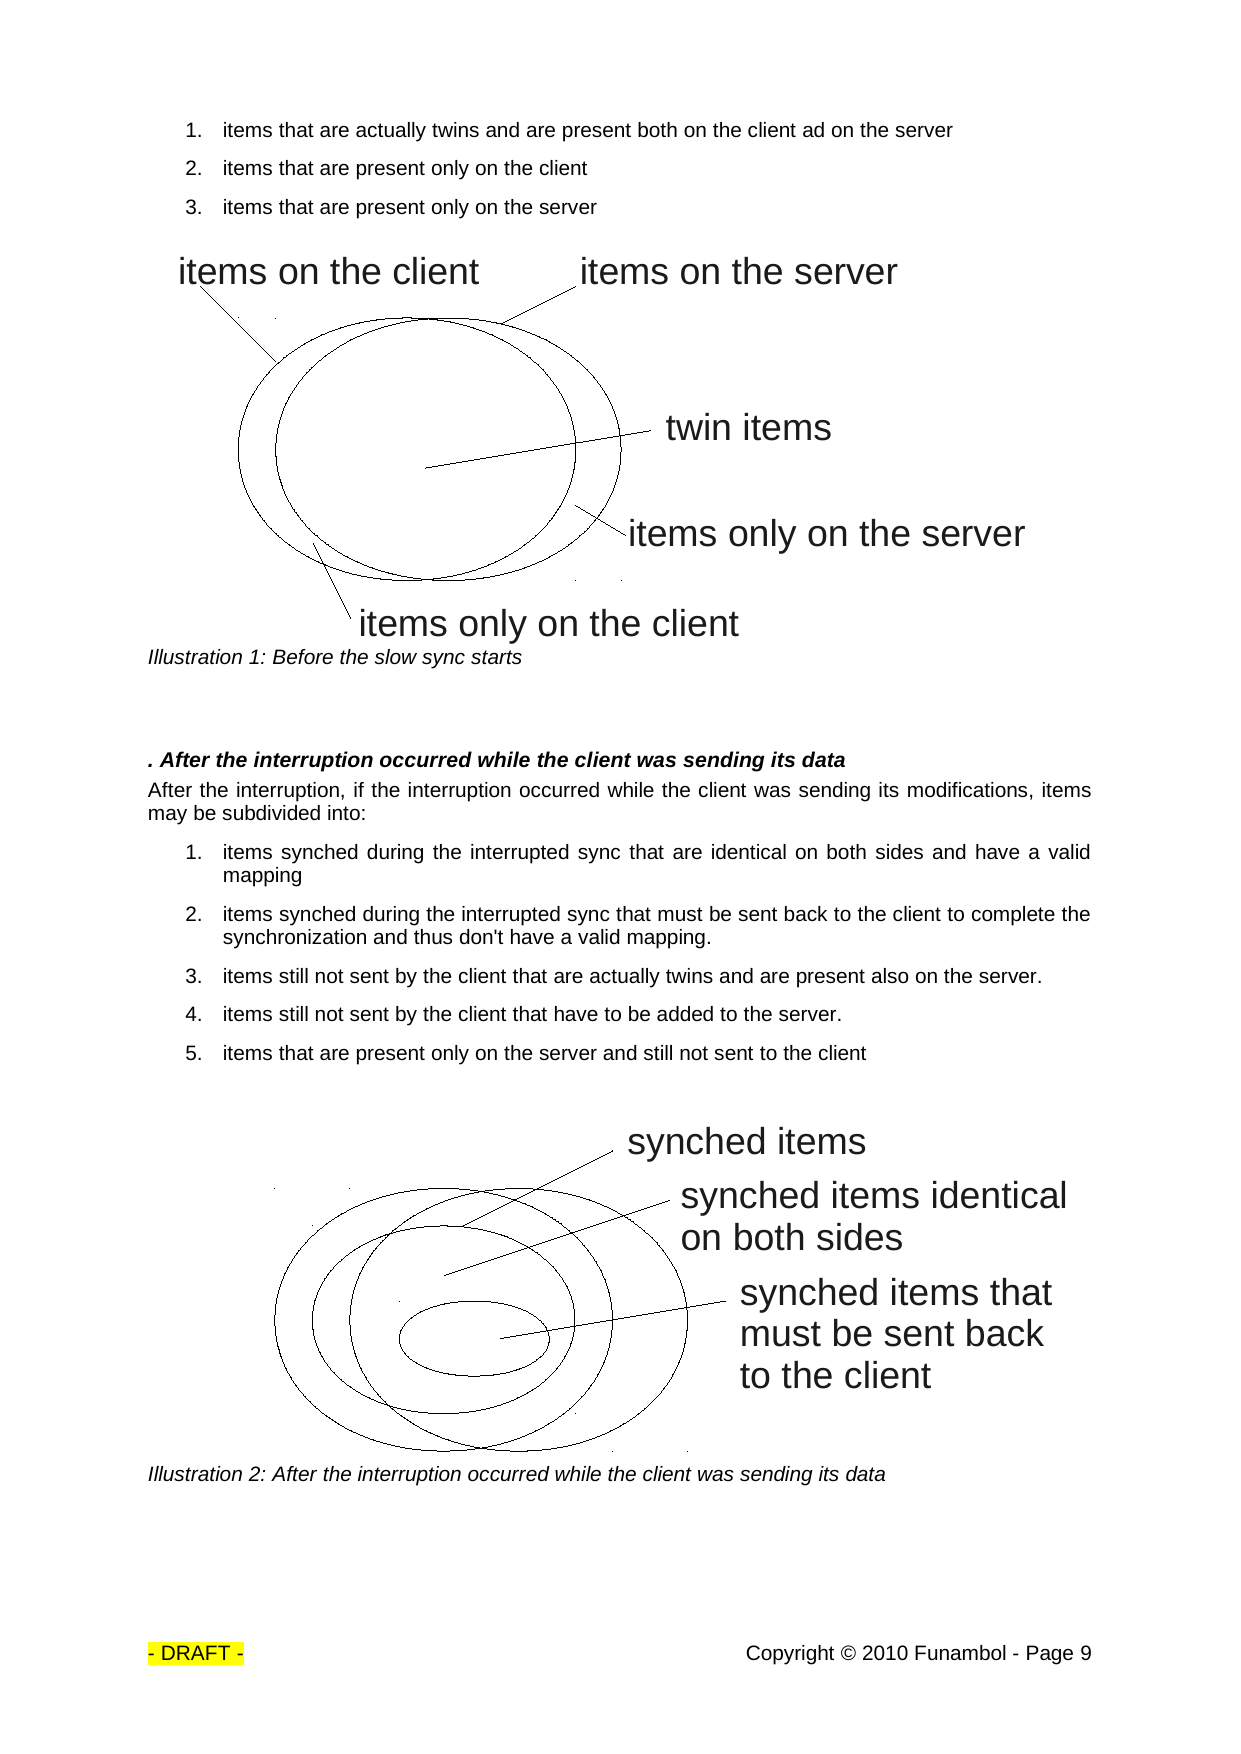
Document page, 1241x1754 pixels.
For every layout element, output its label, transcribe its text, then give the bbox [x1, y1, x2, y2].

list items synched during the interrupted sync that are identical on both sides and have a valid mapping [185, 840, 1093, 887]
text Illustration 2: After the interruption occurred while the client was sending its data [148, 1116, 1093, 1486]
text After the interruption, if the interruption occurred while the client was sending its modifications, items may be subdivided into: [148, 778, 1093, 825]
list items synched during the interrupted sync that must be sent back to the client to complete the synchronization and thus don't have a valid mapping. [185, 902, 1093, 949]
list items still not sent by the client that have to be added to the server. [185, 1003, 1093, 1026]
list items that are present only on the server and still not sent to the client [185, 1041, 1093, 1065]
list items still not sent by the client that are actually twins and are present also on the server. [185, 964, 1093, 988]
list items that are present only on the server [185, 195, 1093, 219]
list items that are actually twins and are present both on the client ad on the server [185, 118, 1093, 142]
list items that are present only on the client [185, 157, 1093, 180]
subtitle After the interruption occurred while the client was sending its data [148, 748, 1093, 772]
text Illustration 1: Before the slow sync starts [148, 246, 1093, 669]
